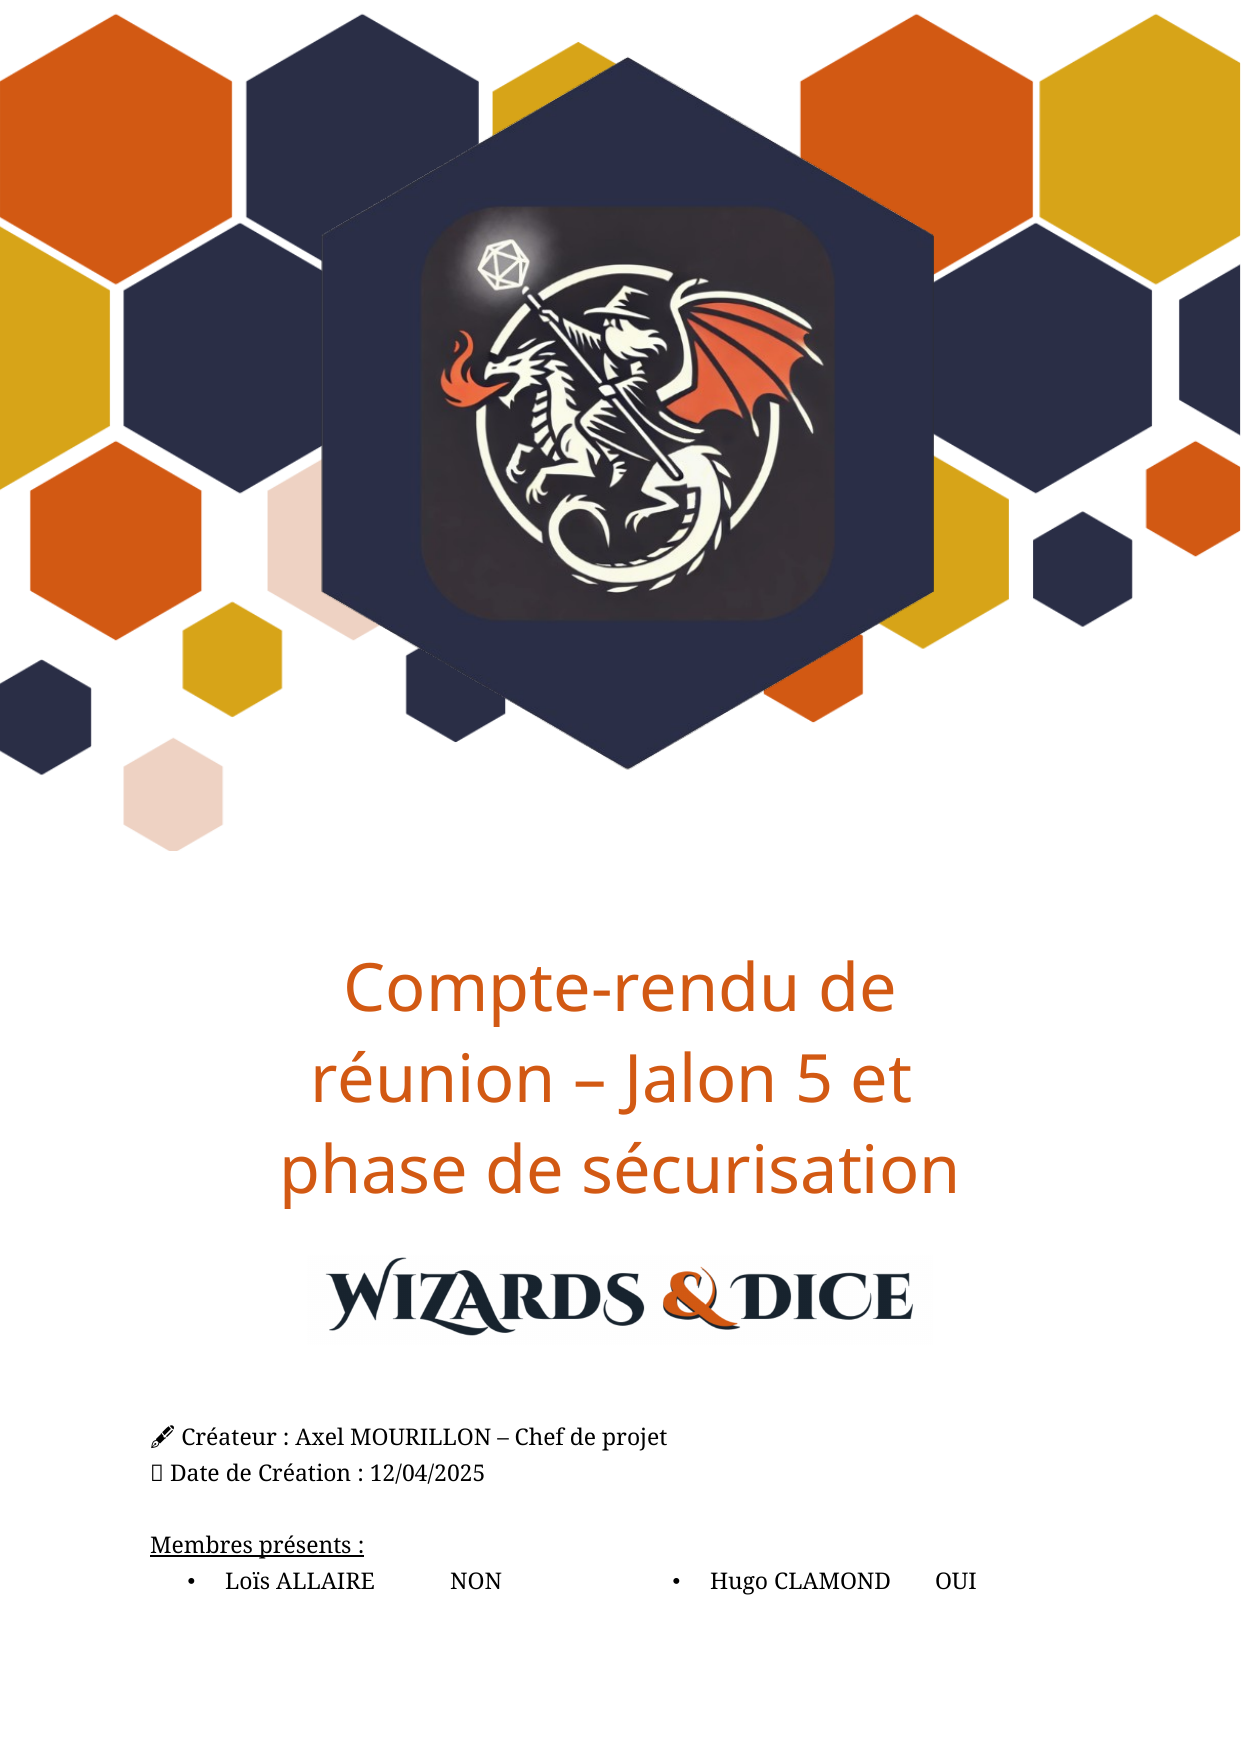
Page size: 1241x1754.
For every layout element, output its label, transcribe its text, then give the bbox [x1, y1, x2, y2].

list Loïs ALLAIRE NON [187, 1564, 605, 1596]
picture [0, 0, 1241, 851]
title Compte-rendu de réunion – Jalon 5 et phase de sécurisation [150, 941, 1090, 1213]
list Hugo CLAMOND OUI [672, 1564, 1090, 1596]
picture [307, 1255, 934, 1345]
text Membres présents : [150, 1529, 1090, 1560]
text 📅 Date de Création : 12/04/2025 [150, 1457, 1090, 1488]
text 🖋️ Créateur : Axel MOURILLON – Chef de projet [150, 1421, 1090, 1452]
